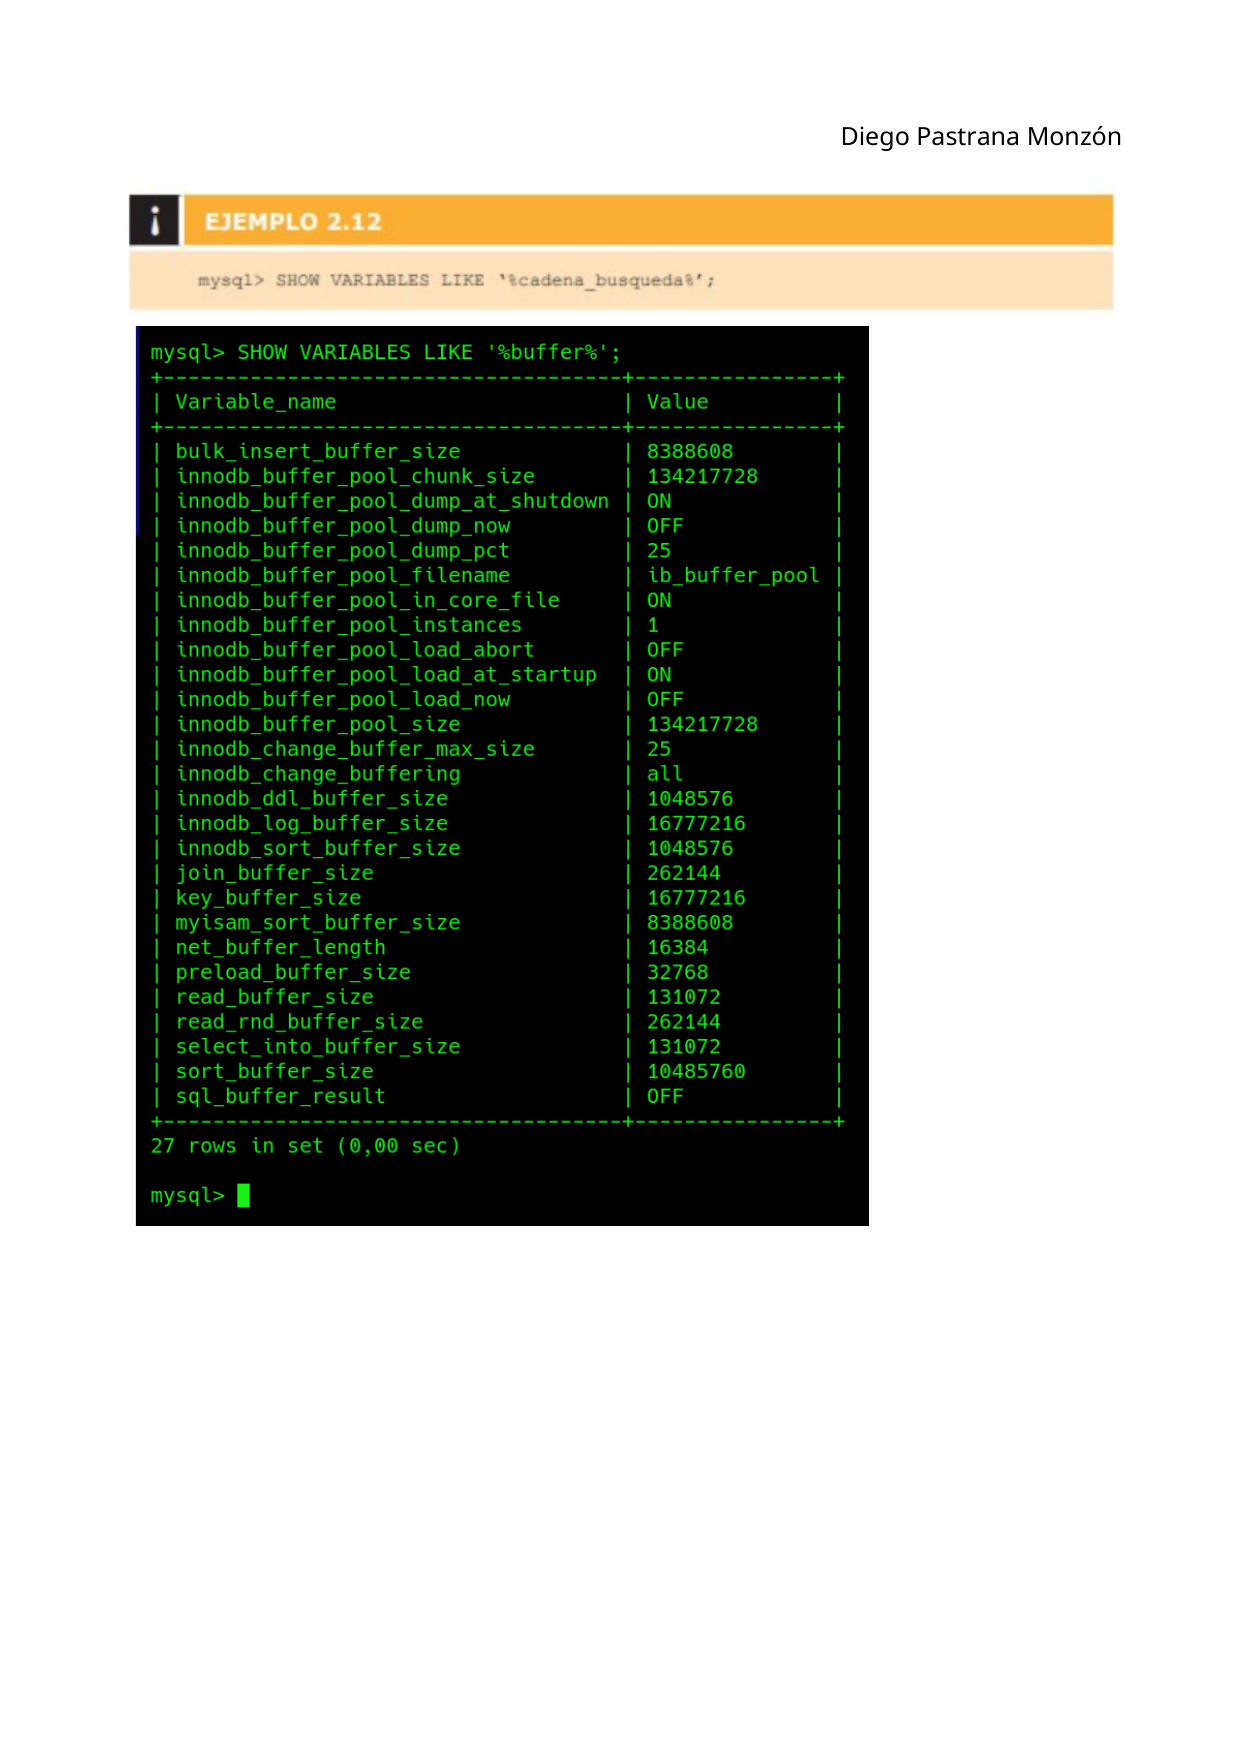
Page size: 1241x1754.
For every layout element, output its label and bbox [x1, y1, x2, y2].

picture [118, 181, 1123, 318]
picture [135, 326, 869, 1226]
